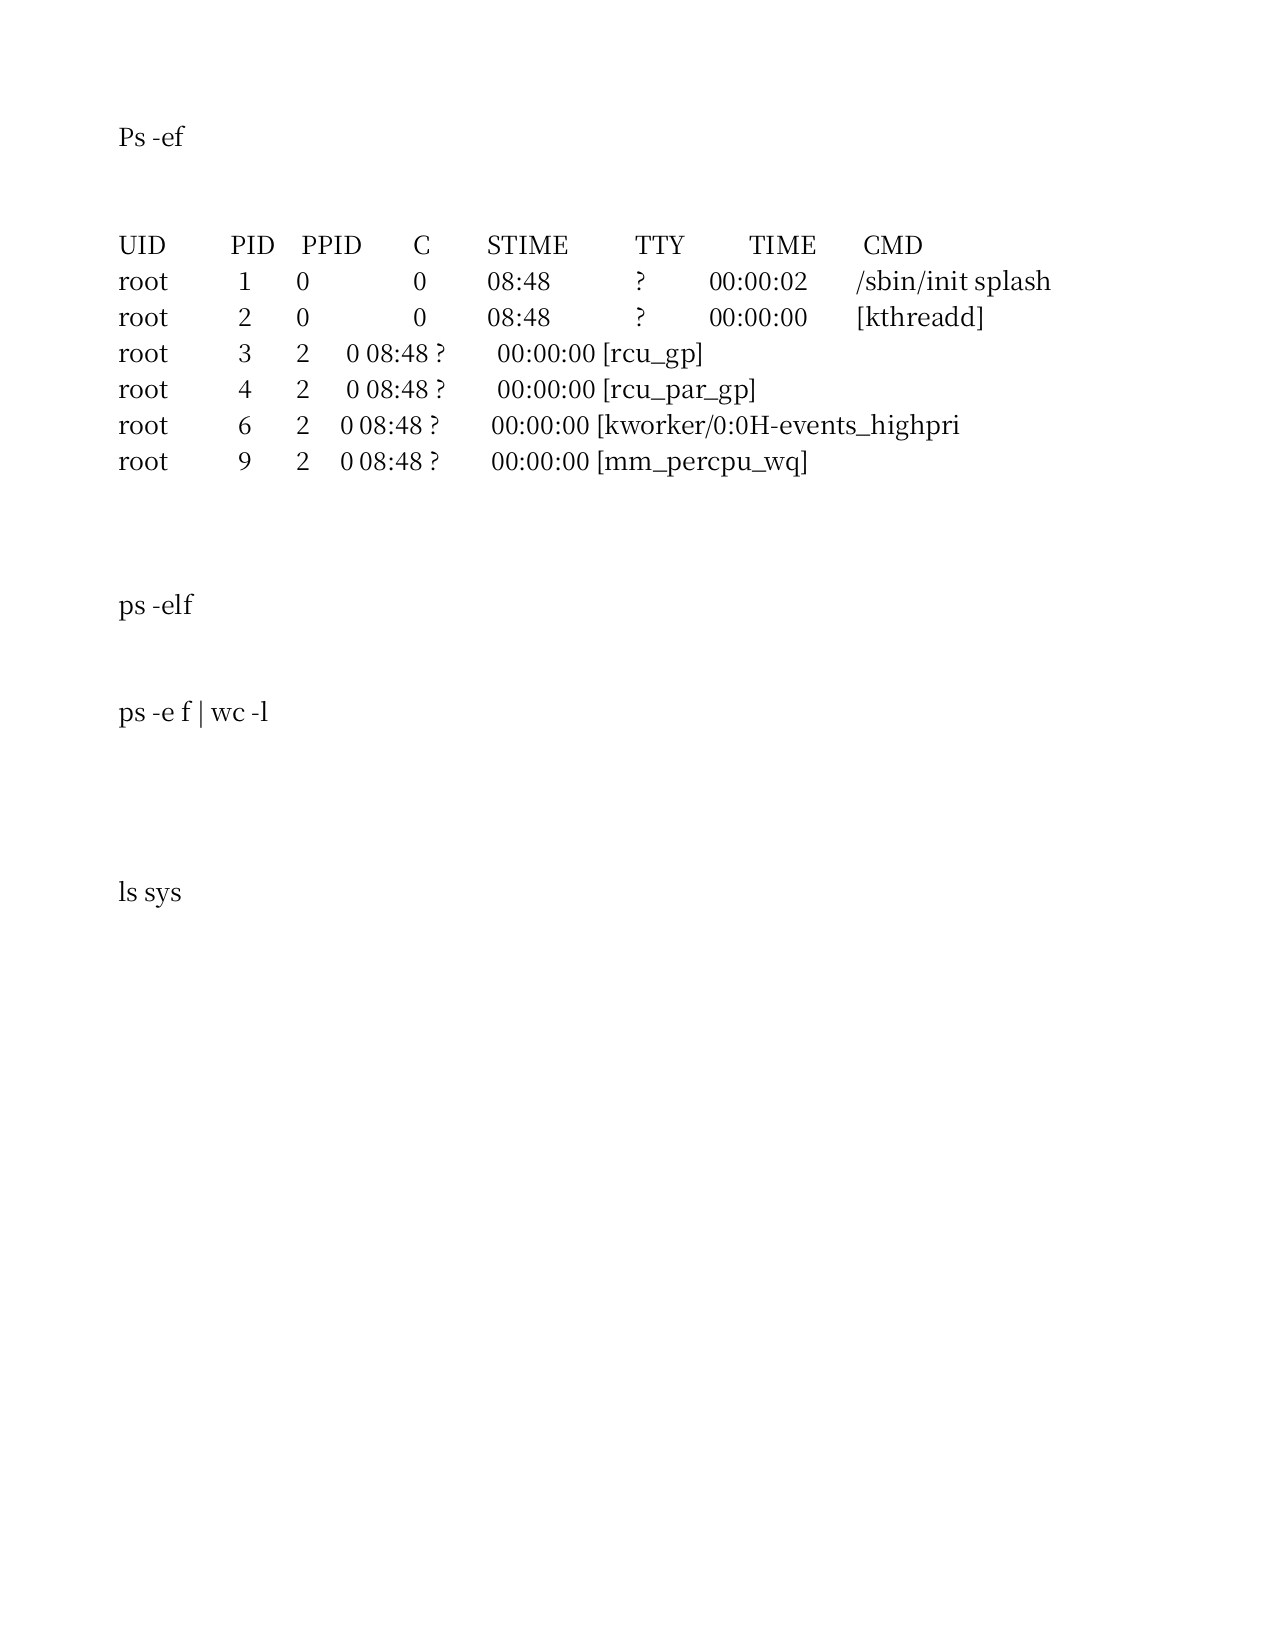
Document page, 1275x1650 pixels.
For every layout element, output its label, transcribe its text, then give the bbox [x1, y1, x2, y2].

text root 3 2 0 08:48 ? 00:00:00 [rcu_gp] [118, 334, 1157, 370]
text ps -elf [118, 585, 1157, 621]
text Ps -ef [118, 118, 1157, 154]
text root 6 2 0 08:48 ? 00:00:00 [kworker/0:0H-events_highpri [118, 406, 1157, 442]
text UID PID PPID C STIME TTY TIME CMD [118, 226, 1157, 262]
text root 9 2 0 08:48 ? 00:00:00 [mm_percpu_wq] [118, 442, 1157, 477]
text root 1 0 0 08:48 ? 00:00:02 /sbin/init splash [118, 262, 1157, 298]
text root 4 2 0 08:48 ? 00:00:00 [rcu_par_gp] [118, 370, 1157, 406]
text root 2 0 0 08:48 ? 00:00:00 [kthreadd] [118, 298, 1157, 334]
text ls sys [118, 873, 1157, 909]
text ps -e f | wc -l [118, 693, 1157, 729]
